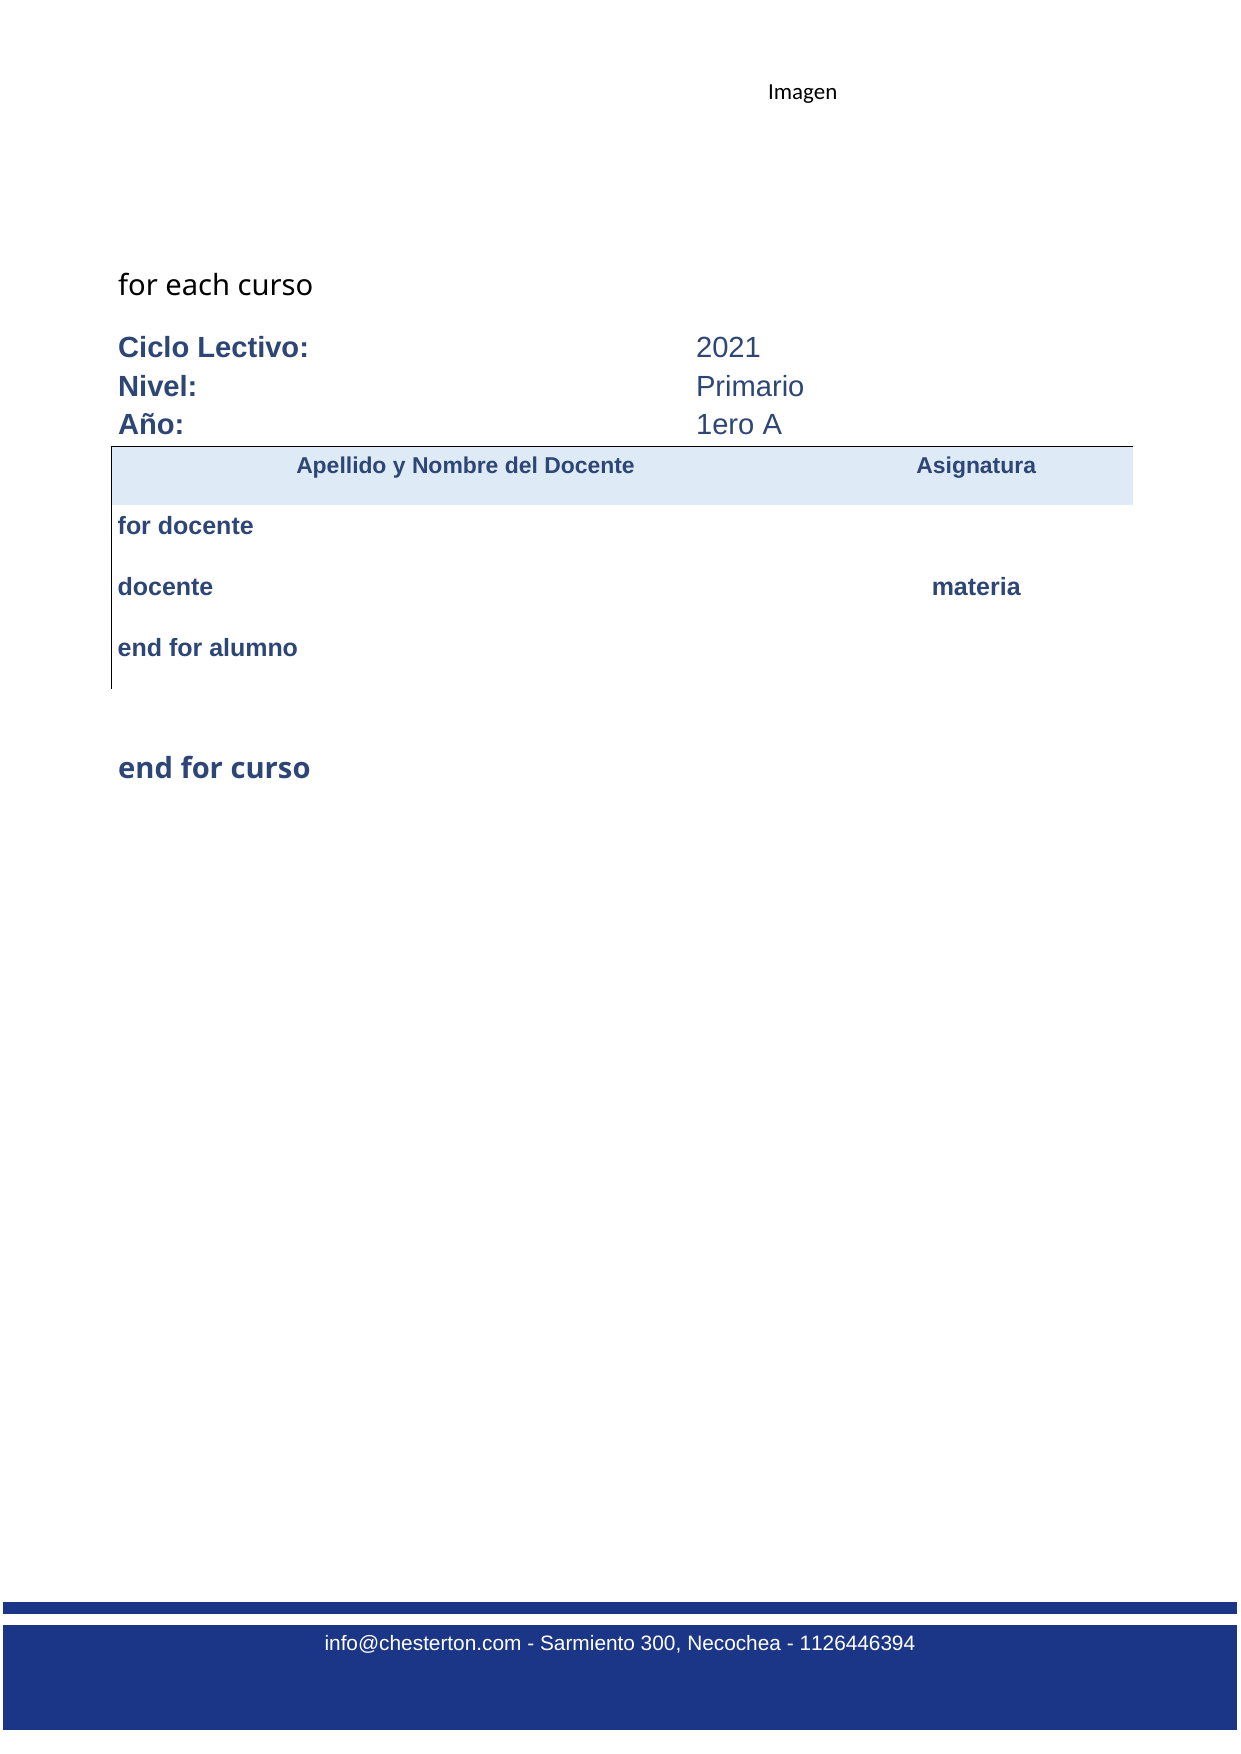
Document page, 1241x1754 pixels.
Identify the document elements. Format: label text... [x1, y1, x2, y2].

table_header Asignatura [819, 447, 1133, 505]
table_cell 1ero A [696, 407, 1137, 446]
table_header Apellido y Nombre del Docente [112, 447, 819, 505]
table_cell [819, 628, 1133, 688]
table_header 2021 [696, 330, 1137, 369]
subtitle end for curso [118, 748, 1122, 787]
table_cell Año: [118, 407, 696, 446]
table_cell docente [112, 566, 819, 627]
table_cell Nivel: [118, 369, 696, 407]
table_cell materia [819, 566, 1133, 627]
subtitle for each curso [118, 264, 1122, 303]
table_cell end for alumno [112, 628, 819, 688]
table_cell Primario [696, 369, 1137, 407]
table_cell for docente [112, 505, 1133, 566]
table_header Ciclo Lectivo: [118, 330, 696, 369]
